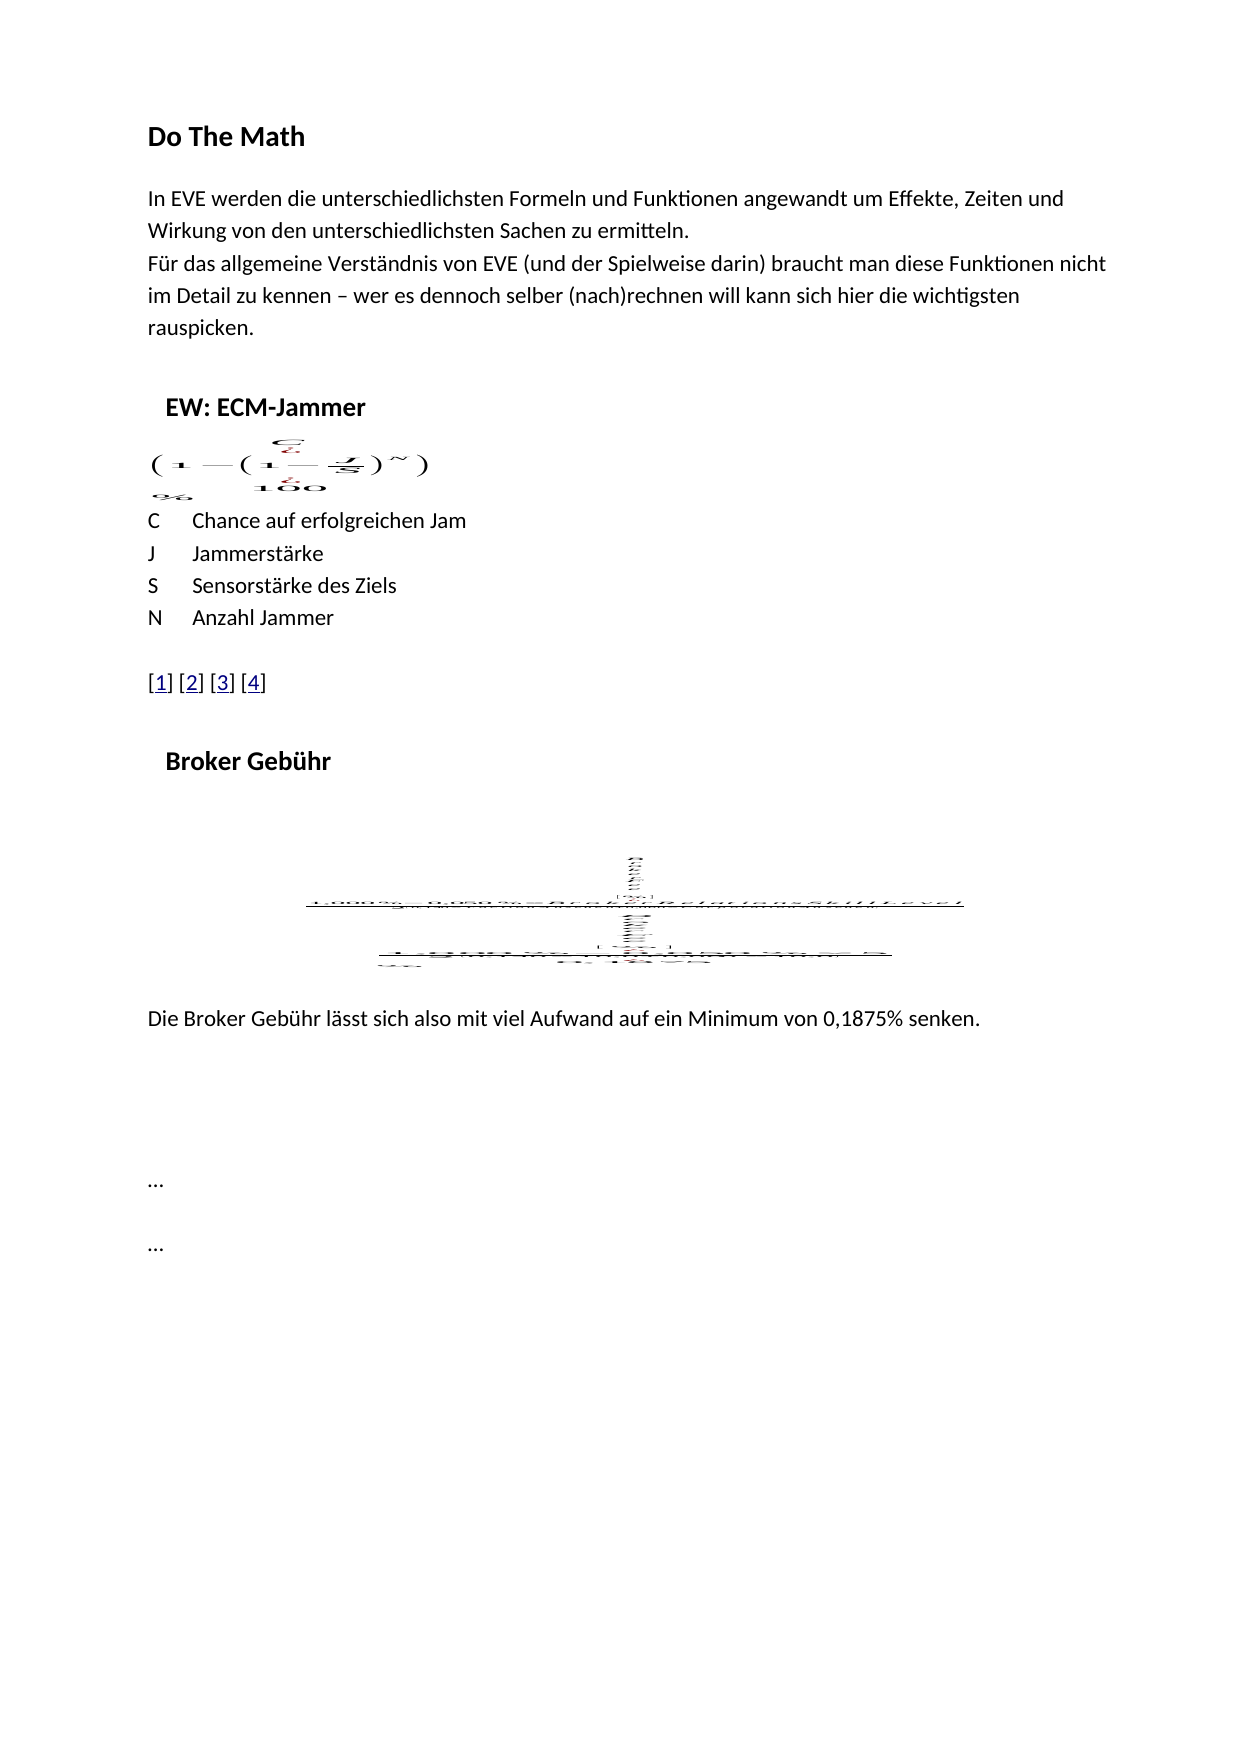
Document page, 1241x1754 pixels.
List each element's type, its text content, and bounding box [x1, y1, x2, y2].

text … [148, 1165, 1122, 1193]
text … [148, 1229, 1122, 1257]
text In EVE werden die unterschiedlichsten Formeln und Funktionen angewandt um Effekte, Zeiten und Wirkung von den unterschiedlichsten Sachen zu ermitteln. [148, 184, 1122, 245]
text C Chance auf erfolgreichen Jam [148, 507, 1122, 535]
text S Sensorstärke des Ziels [148, 571, 1122, 599]
subtitle Broker Gebühr [165, 744, 1122, 777]
text [1] [2] [3] [4] [148, 668, 1122, 696]
text N Anzahl Jammer [148, 603, 1122, 631]
text Für das allgemeine Verständnis von EVE (und der Spielweise darin) braucht man diese Funktionen nicht im Detail zu kennen – wer es dennoch selber (nach)rechnen will kann sich hier die wichtigsten rauspicken. [148, 249, 1122, 341]
text J Jammerstärke [148, 539, 1122, 567]
subtitle EW: ECM-Jammer [165, 390, 1122, 423]
text Die Broker Gebühr lässt sich also mit viel Aufwand auf ein Minimum von 0,1875% senken. [148, 1004, 1122, 1032]
subtitle Do The Math [148, 118, 1122, 154]
